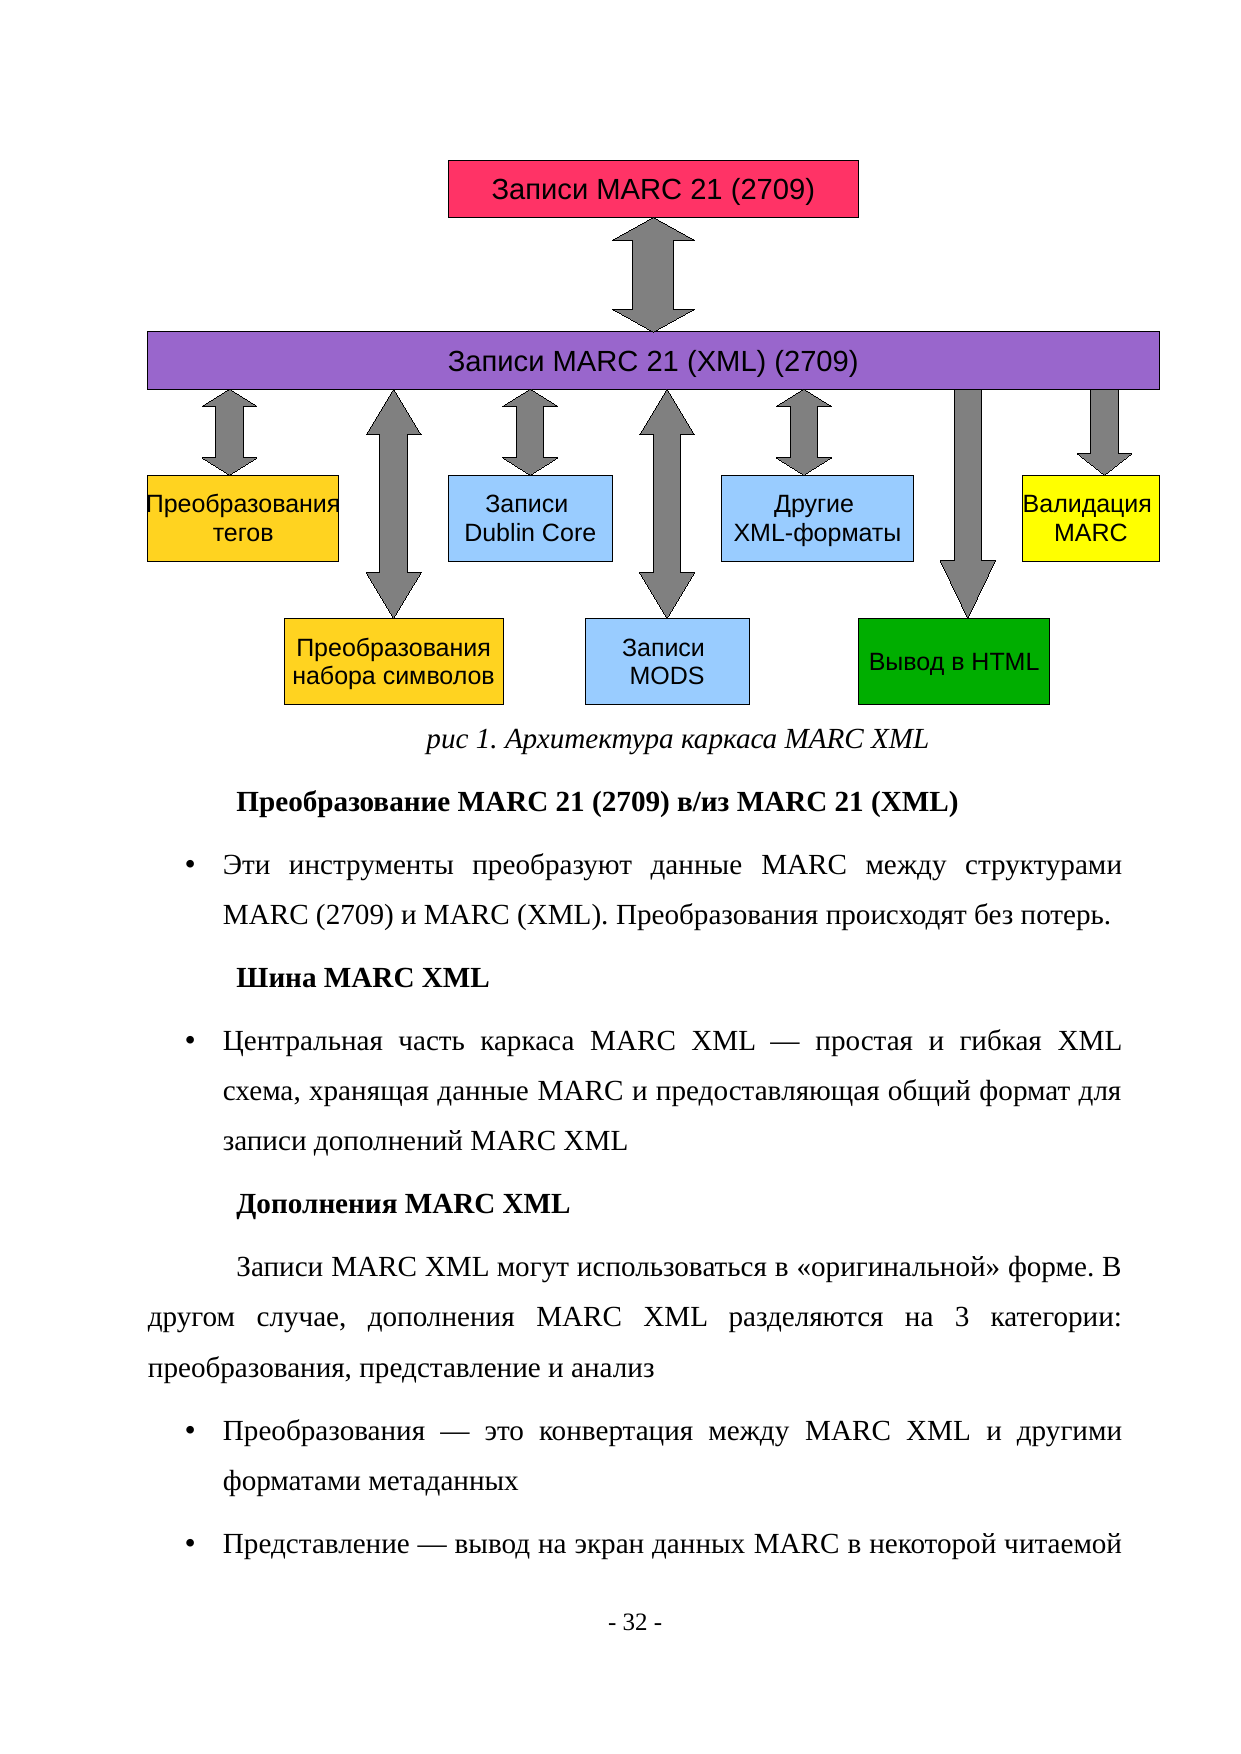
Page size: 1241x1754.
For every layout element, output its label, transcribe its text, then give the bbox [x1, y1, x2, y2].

list Представление — вывод на экран данных MARC в некоторой читаемой [185, 1526, 1122, 1559]
text Преобразование MARC 21 (2709) в/из MARC 21 (XML) [148, 784, 1122, 817]
text рис 1. Архитектура каркаса MARC XML [148, 390, 1122, 755]
text Шина MARC XML [148, 960, 1122, 993]
text рис 1. Архитектура каркаса MARC XML [148, 390, 227, 475]
text Записи MARC XML могут использоваться в «оригинальной» форме. В другом случае, дополнения MARC XML разделяются на 3 категории: преобразования, представление и анализ [148, 1249, 1122, 1383]
list Преобразования — это конвертация между MARC XML и другими форматами метаданных [185, 1413, 1122, 1497]
text Дополнения MARC XML [148, 1186, 1122, 1220]
text рис 1. Архитектура каркаса MARC XML [148, 148, 1122, 331]
list Центральная часть каркаса MARC XML — простая и гибкая XML схема, хранящая данные MARC и предоставляющая общий формат для записи дополнений MARC XML [185, 1023, 1122, 1157]
list Эти инструменты преобразуют данные MARC между структурами MARC (2709) и MARC (XML). Преобразования происходят без потерь. [185, 847, 1122, 931]
